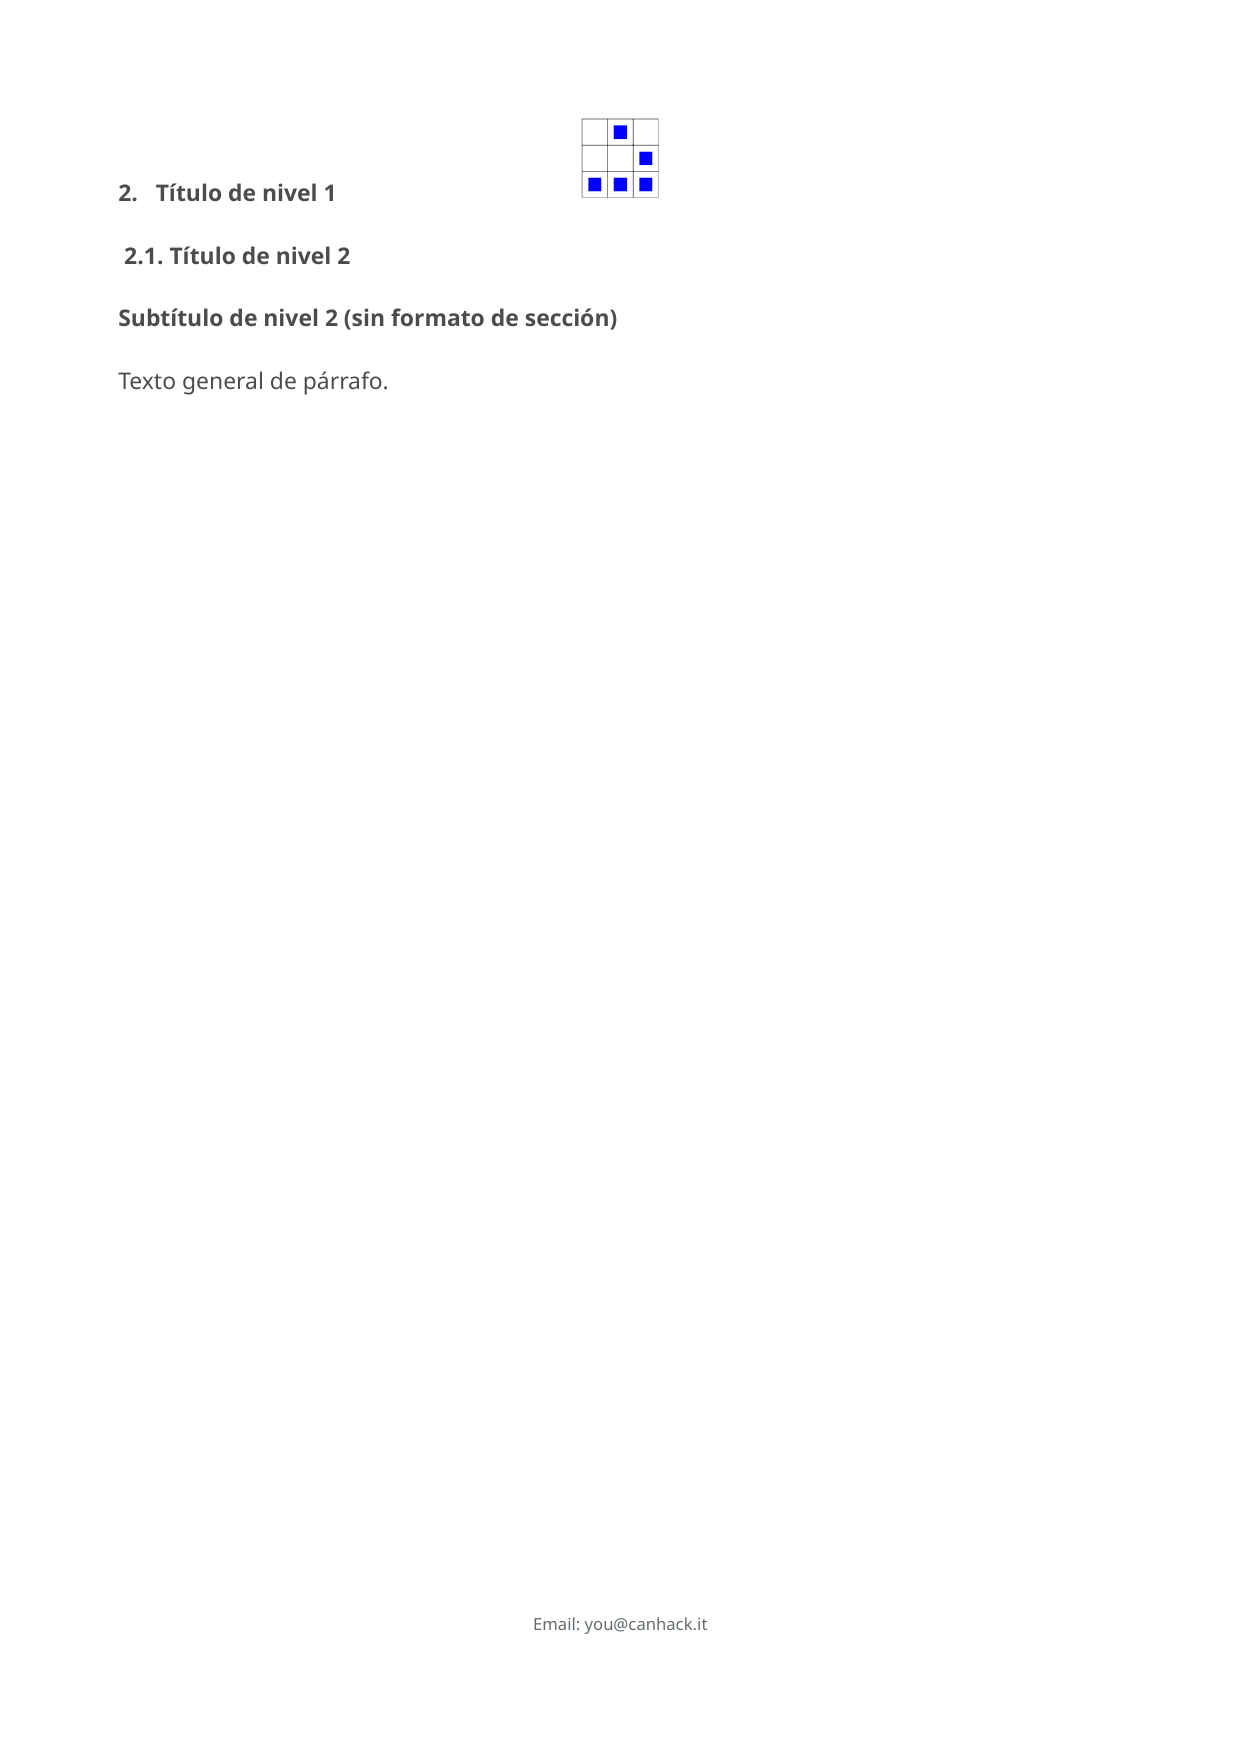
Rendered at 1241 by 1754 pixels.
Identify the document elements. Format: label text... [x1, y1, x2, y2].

text Subtítulo de nivel 2 (sin formato de sección) [118, 302, 1122, 333]
list Título de nivel 2 [118, 239, 1122, 271]
picture [581, 118, 659, 198]
text Texto general de párrafo. [118, 364, 1122, 396]
list Título de nivel 1 [118, 177, 1122, 208]
